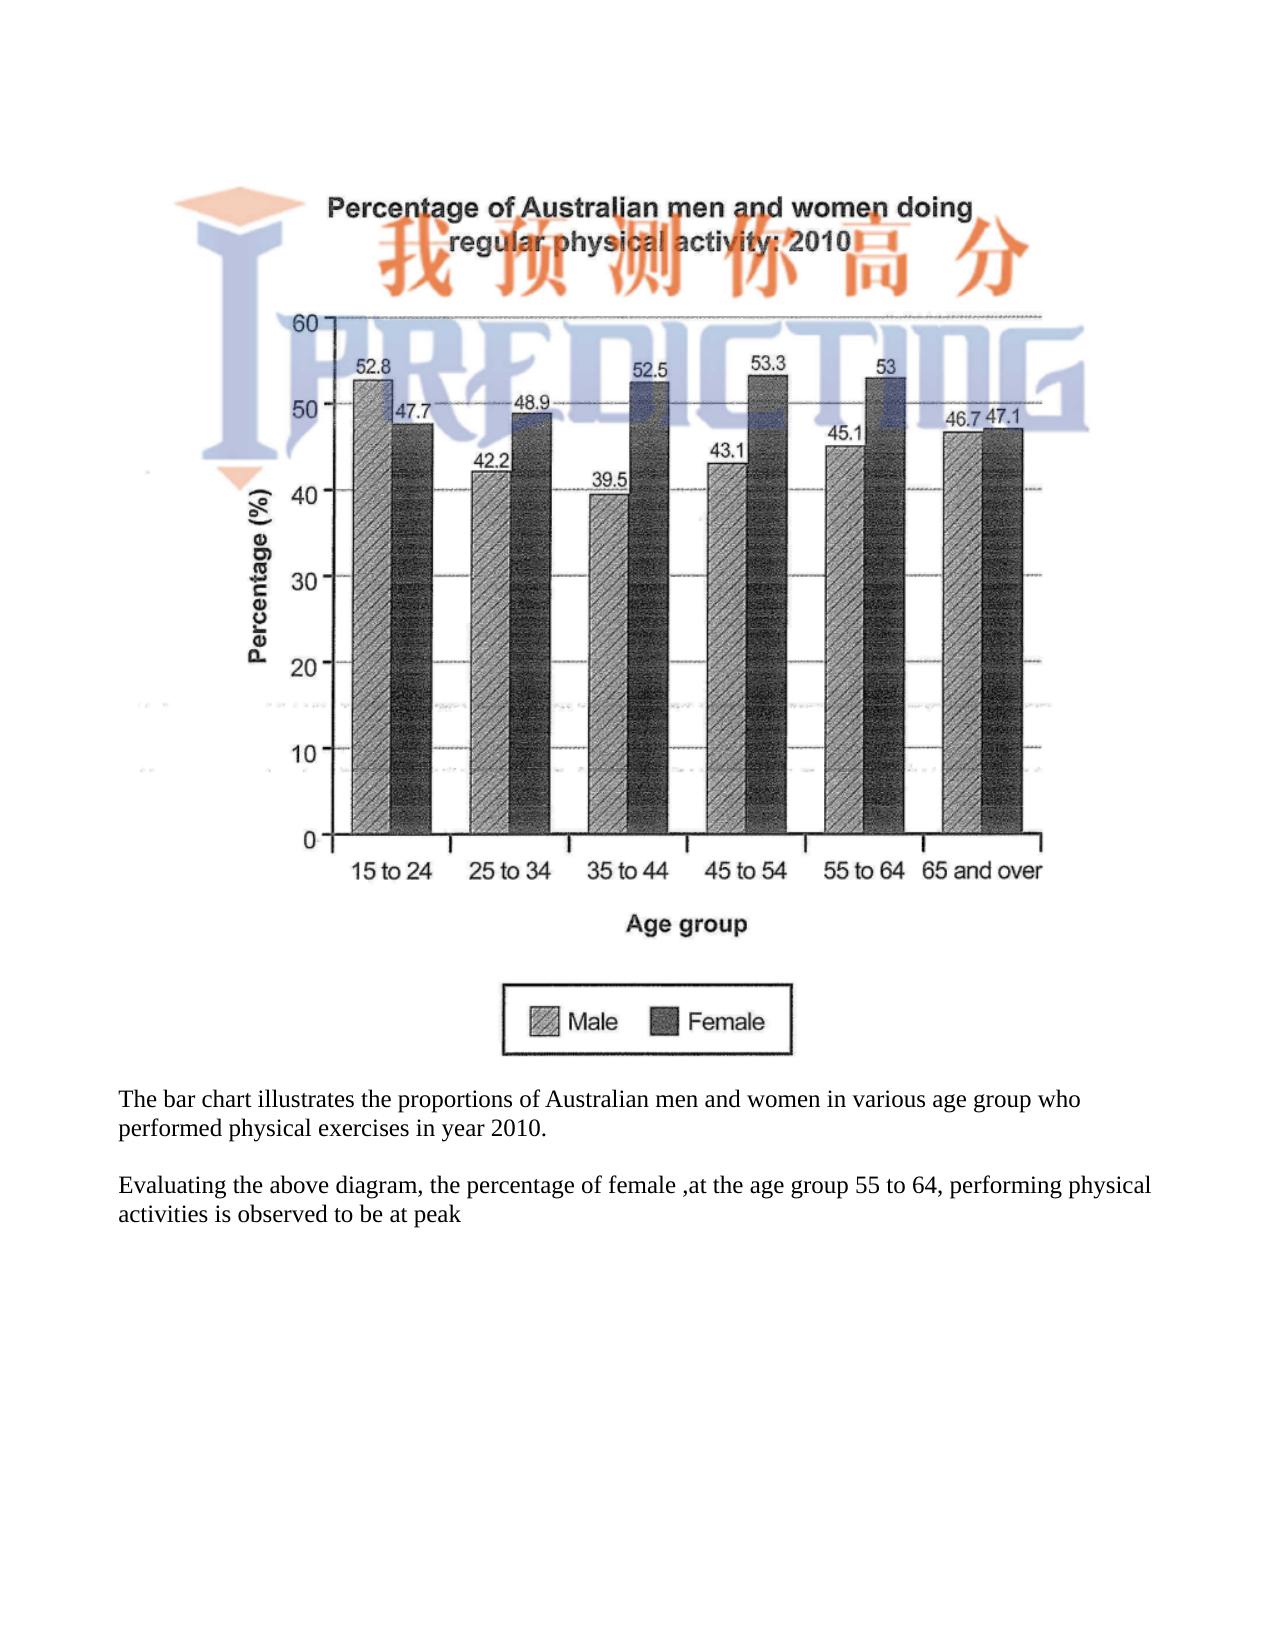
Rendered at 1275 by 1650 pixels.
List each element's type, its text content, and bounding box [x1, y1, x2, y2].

text The bar chart illustrates the proportions of Australian men and women in various age group who performed physical exercises in year 2010. [118, 176, 1157, 1142]
picture [138, 175, 1137, 1085]
text Evaluating the above diagram, the percentage of female ,at the age group 55 to 64, performing physical activities is observed to be at peak [118, 1171, 1157, 1228]
